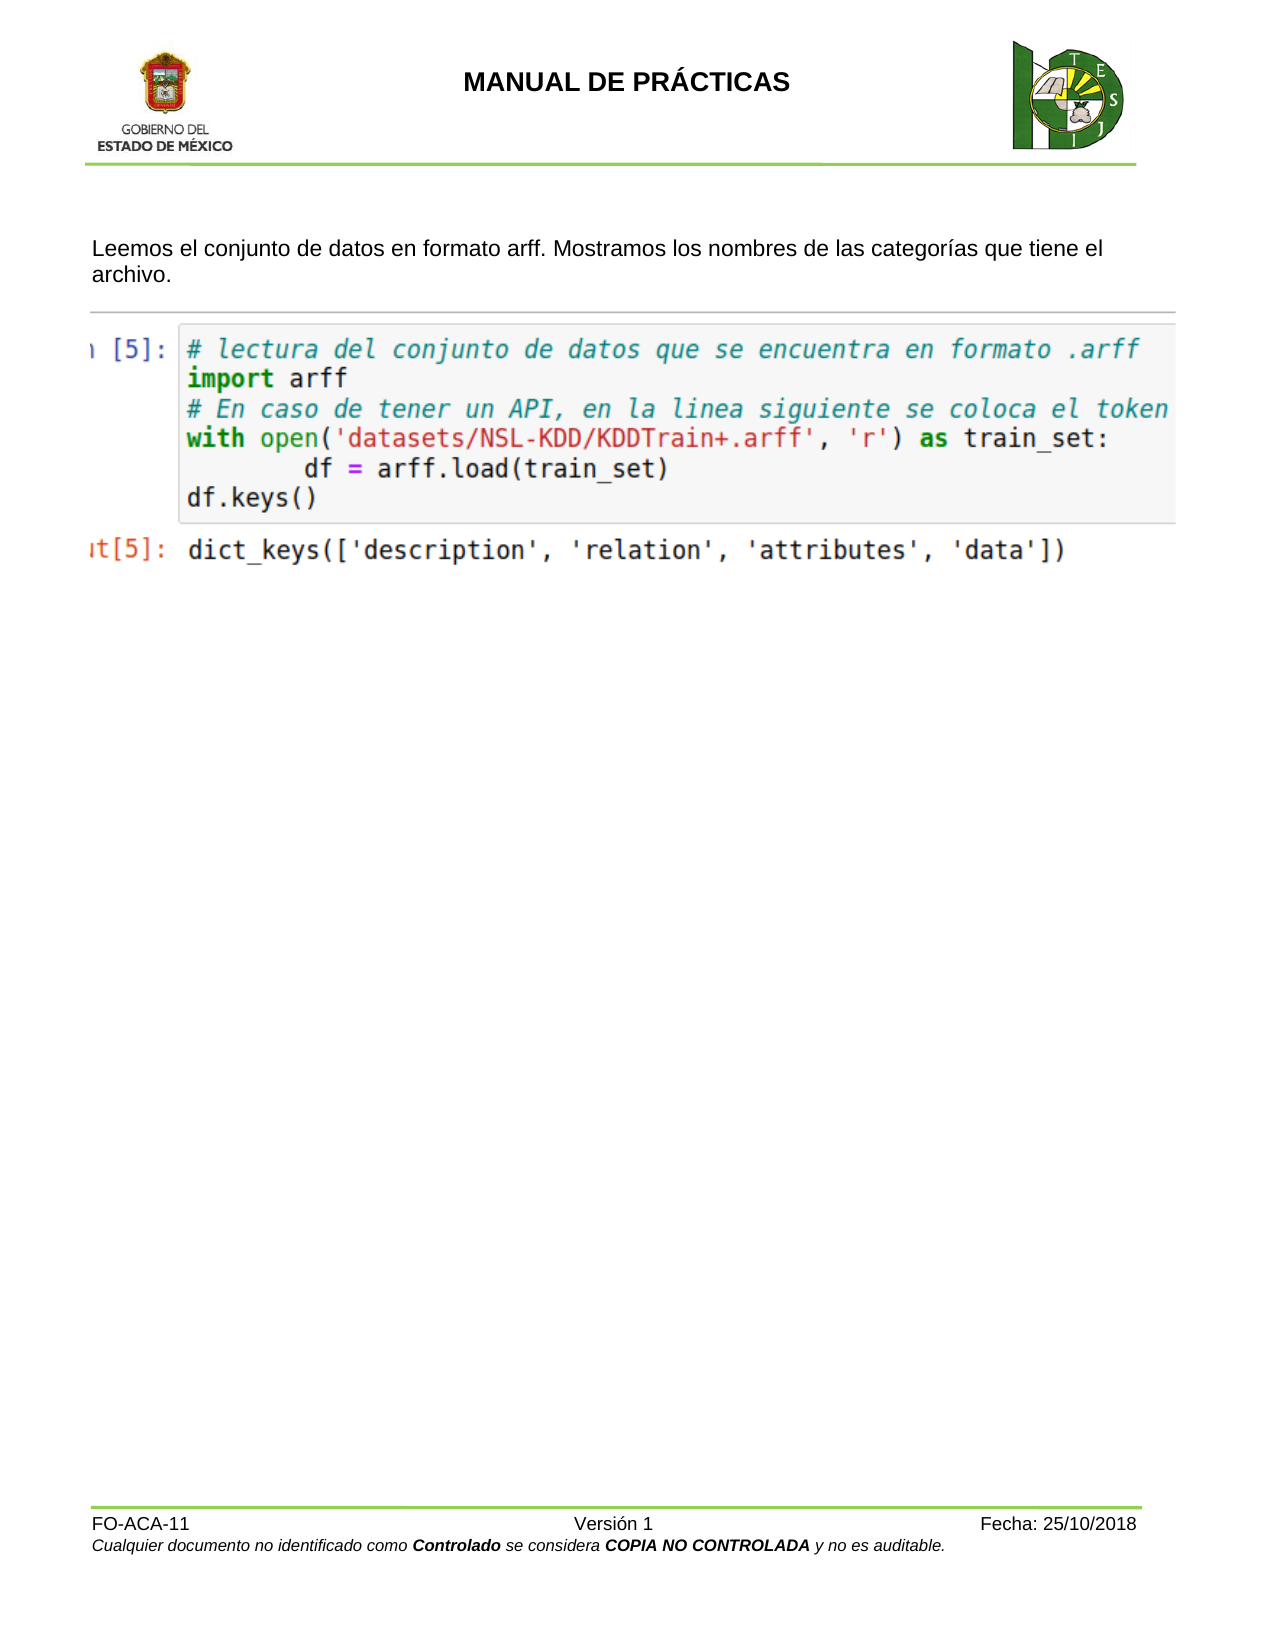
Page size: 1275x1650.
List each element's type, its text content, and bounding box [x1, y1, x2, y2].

picture [89, 41, 235, 160]
picture [1012, 40, 1130, 156]
text Leemos el conjunto de datos en formato arff. Mostramos los nombres de las categorías que tiene el archivo. [92, 235, 1177, 609]
picture [90, 306, 1176, 584]
